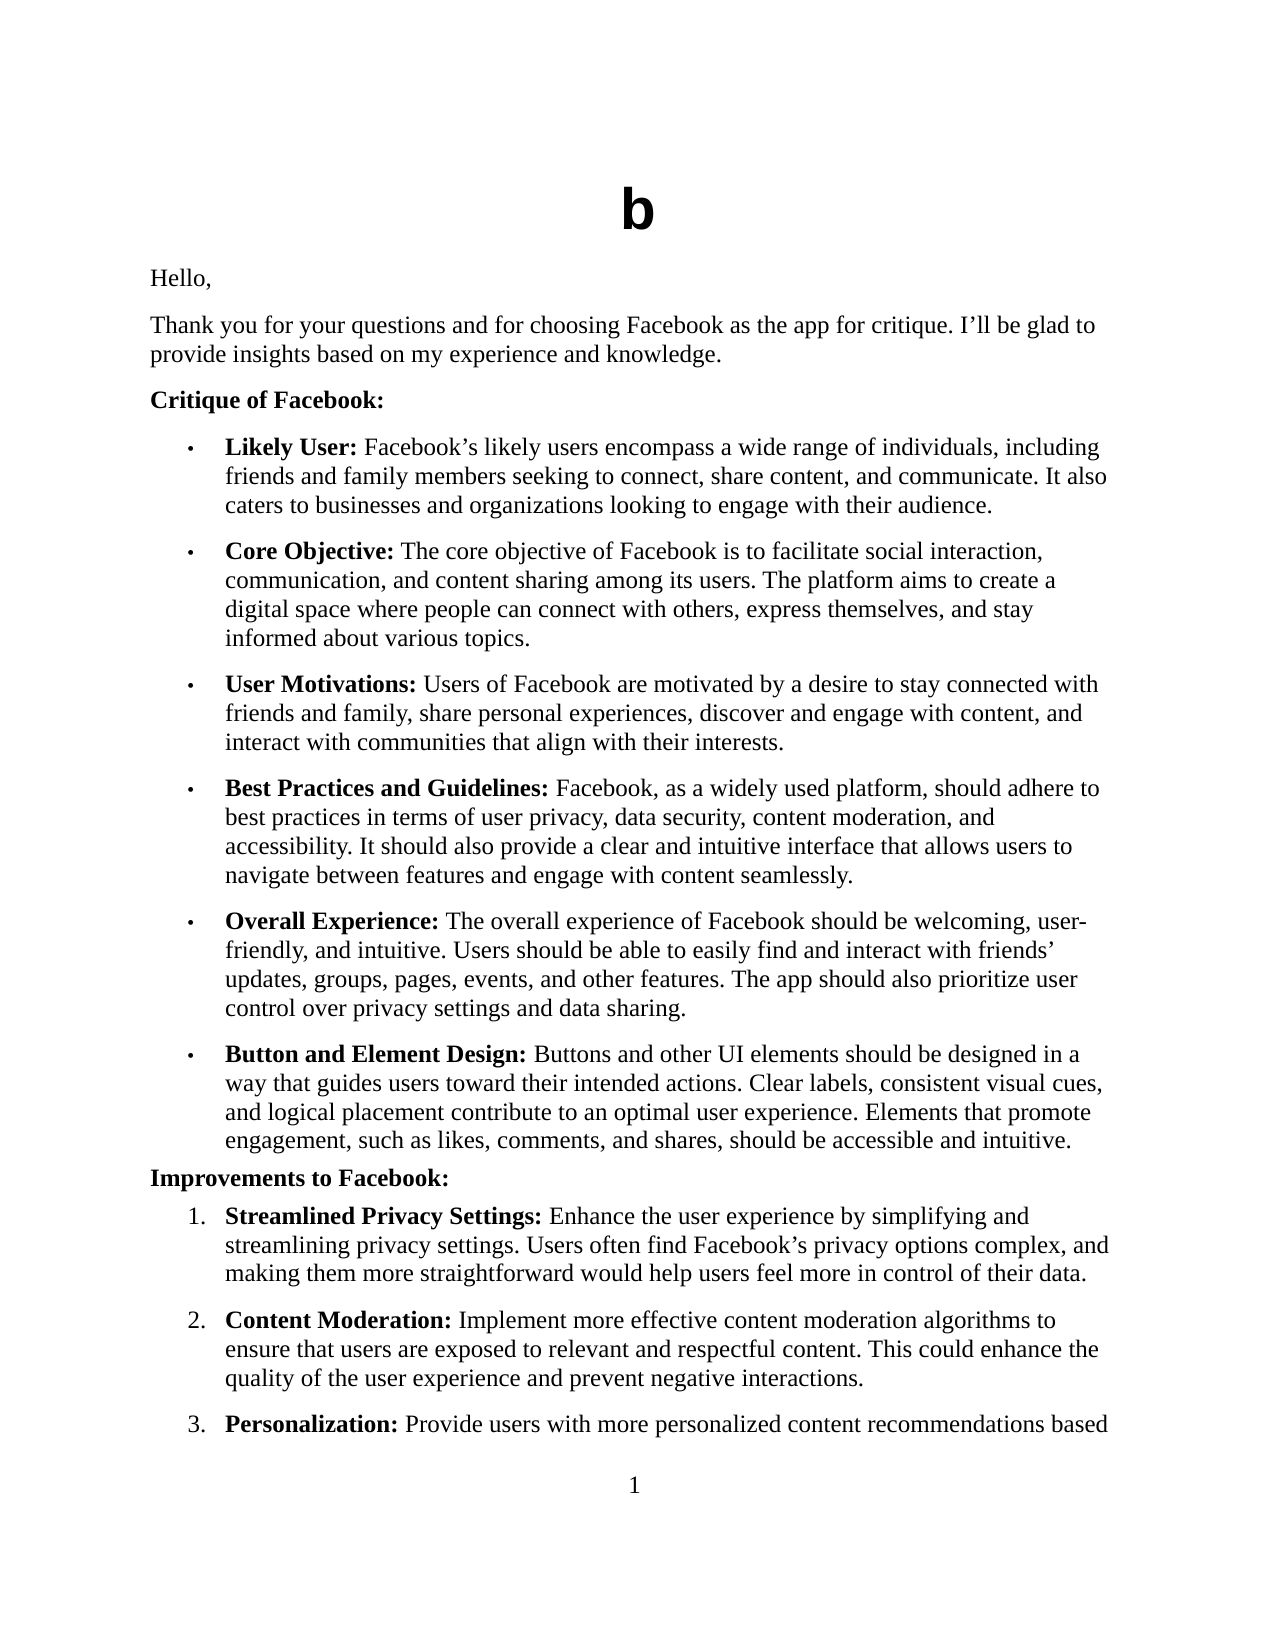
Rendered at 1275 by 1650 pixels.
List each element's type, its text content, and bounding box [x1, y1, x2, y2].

list Best Practices and Guidelines: Facebook, as a widely used platform, should adhere to best practices in terms of user privacy, data security, content moderation, and accessibility. It should also provide a clear and intuitive interface that allows users to navigate between features and engage with content seamlessly. [187, 773, 1125, 888]
list Streamlined Privacy Settings: Enhance the user experience by simplifying and streamlining privacy settings. Users often find Facebook’s privacy options complex, and making them more straightforward would help users feel more in control of their data. [187, 1201, 1125, 1287]
list User Motivations: Users of Facebook are motivated by a desire to stay connected with friends and family, share personal experiences, discover and engage with content, and interact with communities that align with their interests. [187, 669, 1125, 756]
text Improvements to Facebook: [150, 1163, 1125, 1192]
list Button and Element Design: Buttons and other UI elements should be designed in a way that guides users toward their intended actions. Clear labels, consistent visual cues, and logical placement contribute to an optimal user experience. Elements that promote engagement, such as likes, comments, and shares, should be accessible and intuitive. [187, 1039, 1125, 1154]
list Content Moderation: Implement more effective content moderation algorithms to ensure that users are exposed to relevant and respectful content. This could enhance the quality of the user experience and prevent negative interactions. [187, 1305, 1125, 1391]
text Critique of Facebook: [150, 386, 1125, 414]
text Hello, [150, 263, 1125, 292]
title b [150, 175, 1125, 242]
text Thank you for your questions and for choosing Facebook as the app for critique. I’ll be glad to provide insights based on my experience and knowledge. [150, 310, 1125, 368]
list Likely User: Facebook’s likely users encompass a wide range of individuals, including friends and family members seeking to connect, share content, and communicate. It also caters to businesses and organizations looking to engage with their audience. [187, 432, 1125, 518]
list Personalization: Provide users with more personalized content recommendations based [187, 1409, 1125, 1438]
list Core Objective: The core objective of Facebook is to facilitate social interaction, communication, and content sharing among its users. The platform aims to create a digital space where people can connect with others, express themselves, and stay informed about various topics. [187, 536, 1125, 651]
list Overall Experience: The overall experience of Facebook should be welcoming, user-friendly, and intuitive. Users should be able to easily find and interact with friends’ updates, groups, pages, events, and other features. The app should also prioritize user control over privacy settings and data sharing. [187, 906, 1125, 1021]
